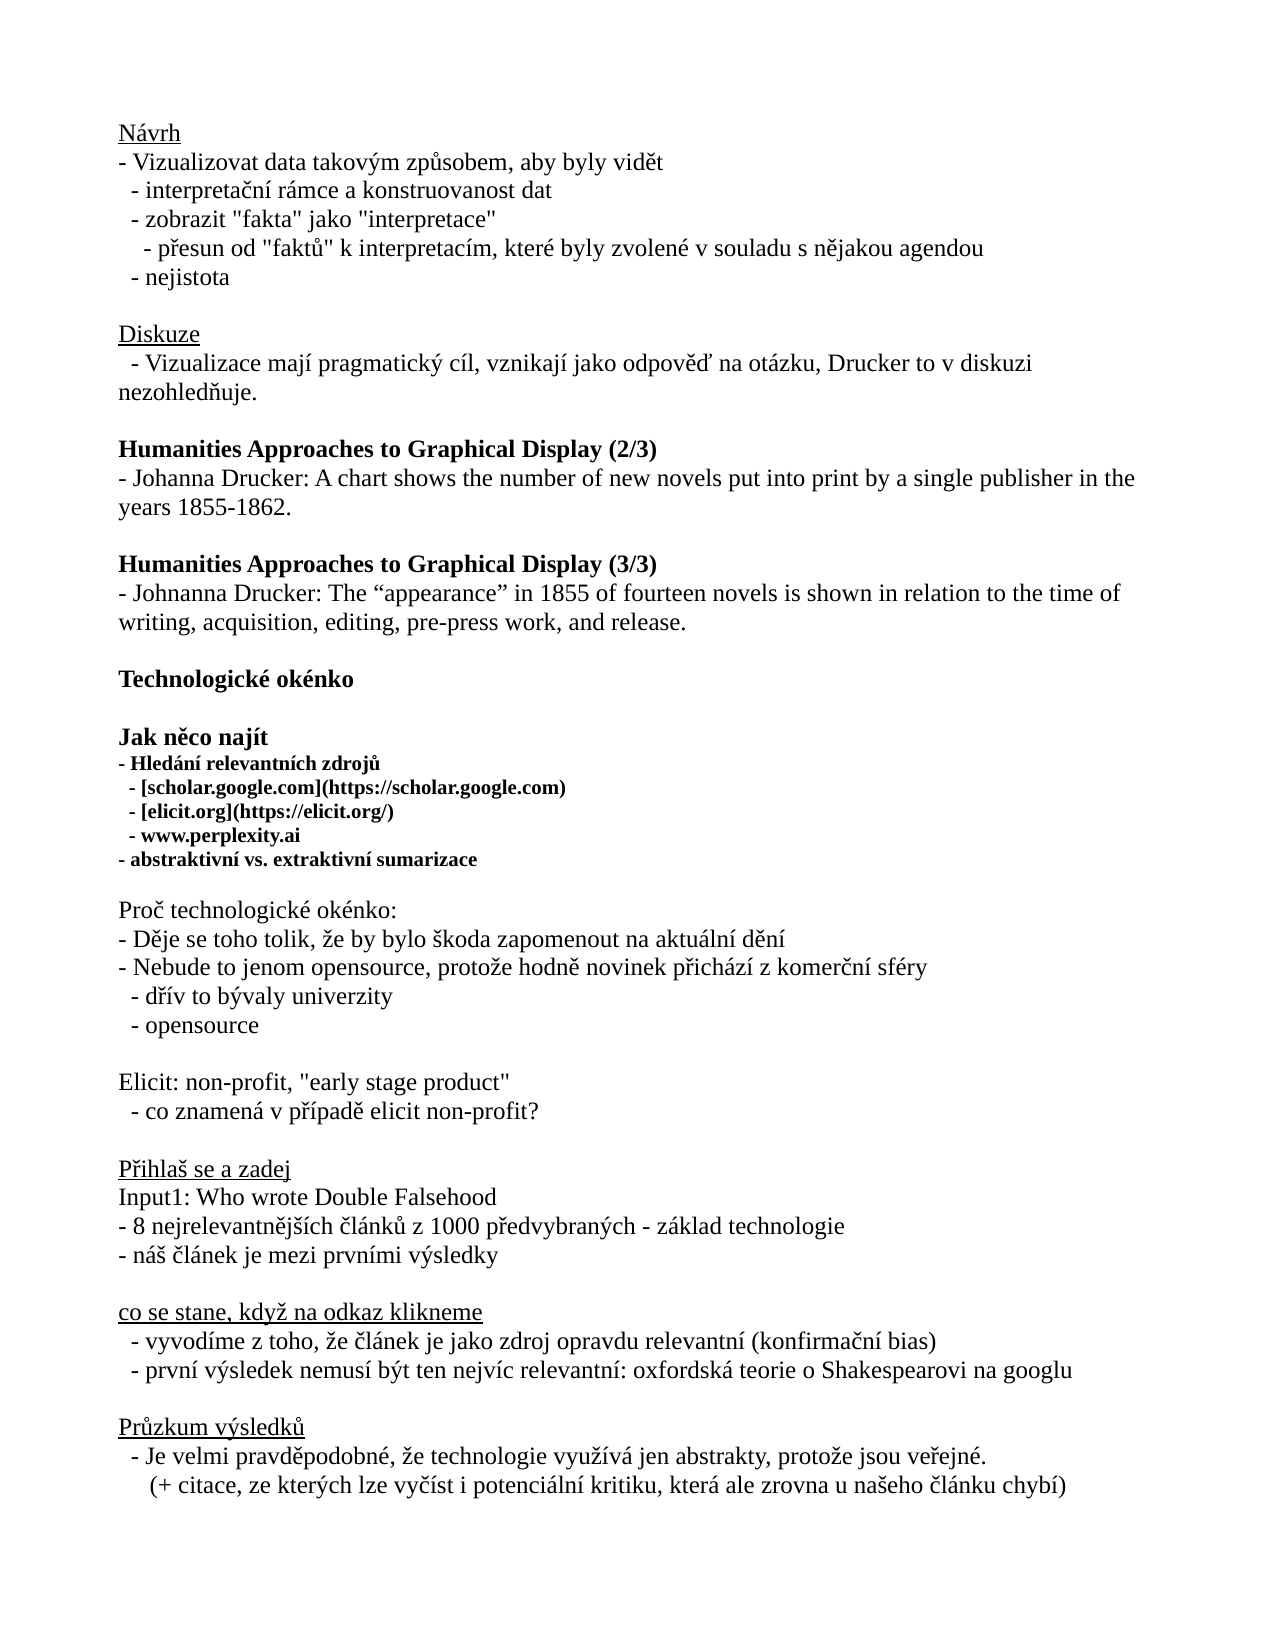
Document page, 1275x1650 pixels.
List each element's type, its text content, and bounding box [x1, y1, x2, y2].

text (+ citace, ze kterých lze vyčíst i potenciální kritiku, která ale zrovna u našeho článku chybí) [118, 1470, 1157, 1499]
text - Johanna Drucker: A chart shows the number of new novels put into print by a single publisher in the years 1855-1862. [118, 463, 1157, 521]
text Humanities Approaches to Graphical Display (3/3) [118, 549, 1157, 578]
text Návrh [118, 118, 1157, 147]
text Proč technologické okénko: [118, 895, 1157, 924]
text - vyvodíme z toho, že článek je jako zdroj opravdu relevantní (konfirmační bias) [118, 1326, 1157, 1355]
text - co znamená v případě elicit non-profit? [118, 1096, 1157, 1125]
text - 8 nejrelevantnějších článků z 1000 předvybraných - základ technologie [118, 1211, 1157, 1240]
text - náš článek je mezi prvními výsledky [118, 1240, 1157, 1269]
text - Hledání relevantních zdrojů [118, 751, 1157, 775]
text Input1: Who wrote Double Falsehood [118, 1182, 1157, 1211]
text - [scholar.google.com](https://scholar.google.com) [118, 775, 1157, 799]
text - Johnanna Drucker: The “appearance” in 1855 of fourteen novels is shown in relation to the time of writing, acquisition, editing, pre-press work, and release. [118, 578, 1157, 636]
text - Vizualizovat data takovým způsobem, aby byly vidět [118, 147, 1157, 176]
text - opensource [118, 1010, 1157, 1039]
text - nejistota [118, 262, 1157, 291]
text - [elicit.org](https://elicit.org/) [118, 799, 1157, 823]
text - Nebude to jenom opensource, protože hodně novinek přichází z komerční sféry [118, 952, 1157, 981]
text - Vizualizace mají pragmatický cíl, vznikají jako odpověď na otázku, Drucker to v diskuzi nezohledňuje. [118, 348, 1157, 406]
text - abstraktivní vs. extraktivní sumarizace [118, 847, 1157, 871]
text - dřív to bývaly univerzity [118, 981, 1157, 1010]
text Humanities Approaches to Graphical Display (2/3) [118, 434, 1157, 463]
text - www.perplexity.ai [118, 823, 1157, 847]
text co se stane, když na odkaz klikneme [118, 1297, 1157, 1326]
text Diskuze [118, 319, 1157, 348]
text Elicit: non-profit, "early stage product" [118, 1067, 1157, 1096]
text Přihlaš se a zadej [118, 1154, 1157, 1182]
text - Děje se toho tolik, že by bylo škoda zapomenout na aktuální dění [118, 924, 1157, 952]
text Jak něco najít [118, 722, 1157, 751]
text - první výsledek nemusí být ten nejvíc relevantní: oxfordská teorie o Shakespearovi na googlu [118, 1355, 1157, 1384]
text - Je velmi pravděpodobné, že technologie využívá jen abstrakty, protože jsou veřejné. [118, 1441, 1157, 1470]
text - přesun od "faktů" k interpretacím, které byly zvolené v souladu s nějakou agendou [118, 233, 1157, 262]
text Technologické okénko [118, 664, 1157, 693]
text Průzkum výsledků [118, 1412, 1157, 1441]
text - interpretační rámce a konstruovanost dat [118, 176, 1157, 204]
text - zobrazit "fakta" jako "interpretace" [118, 204, 1157, 233]
